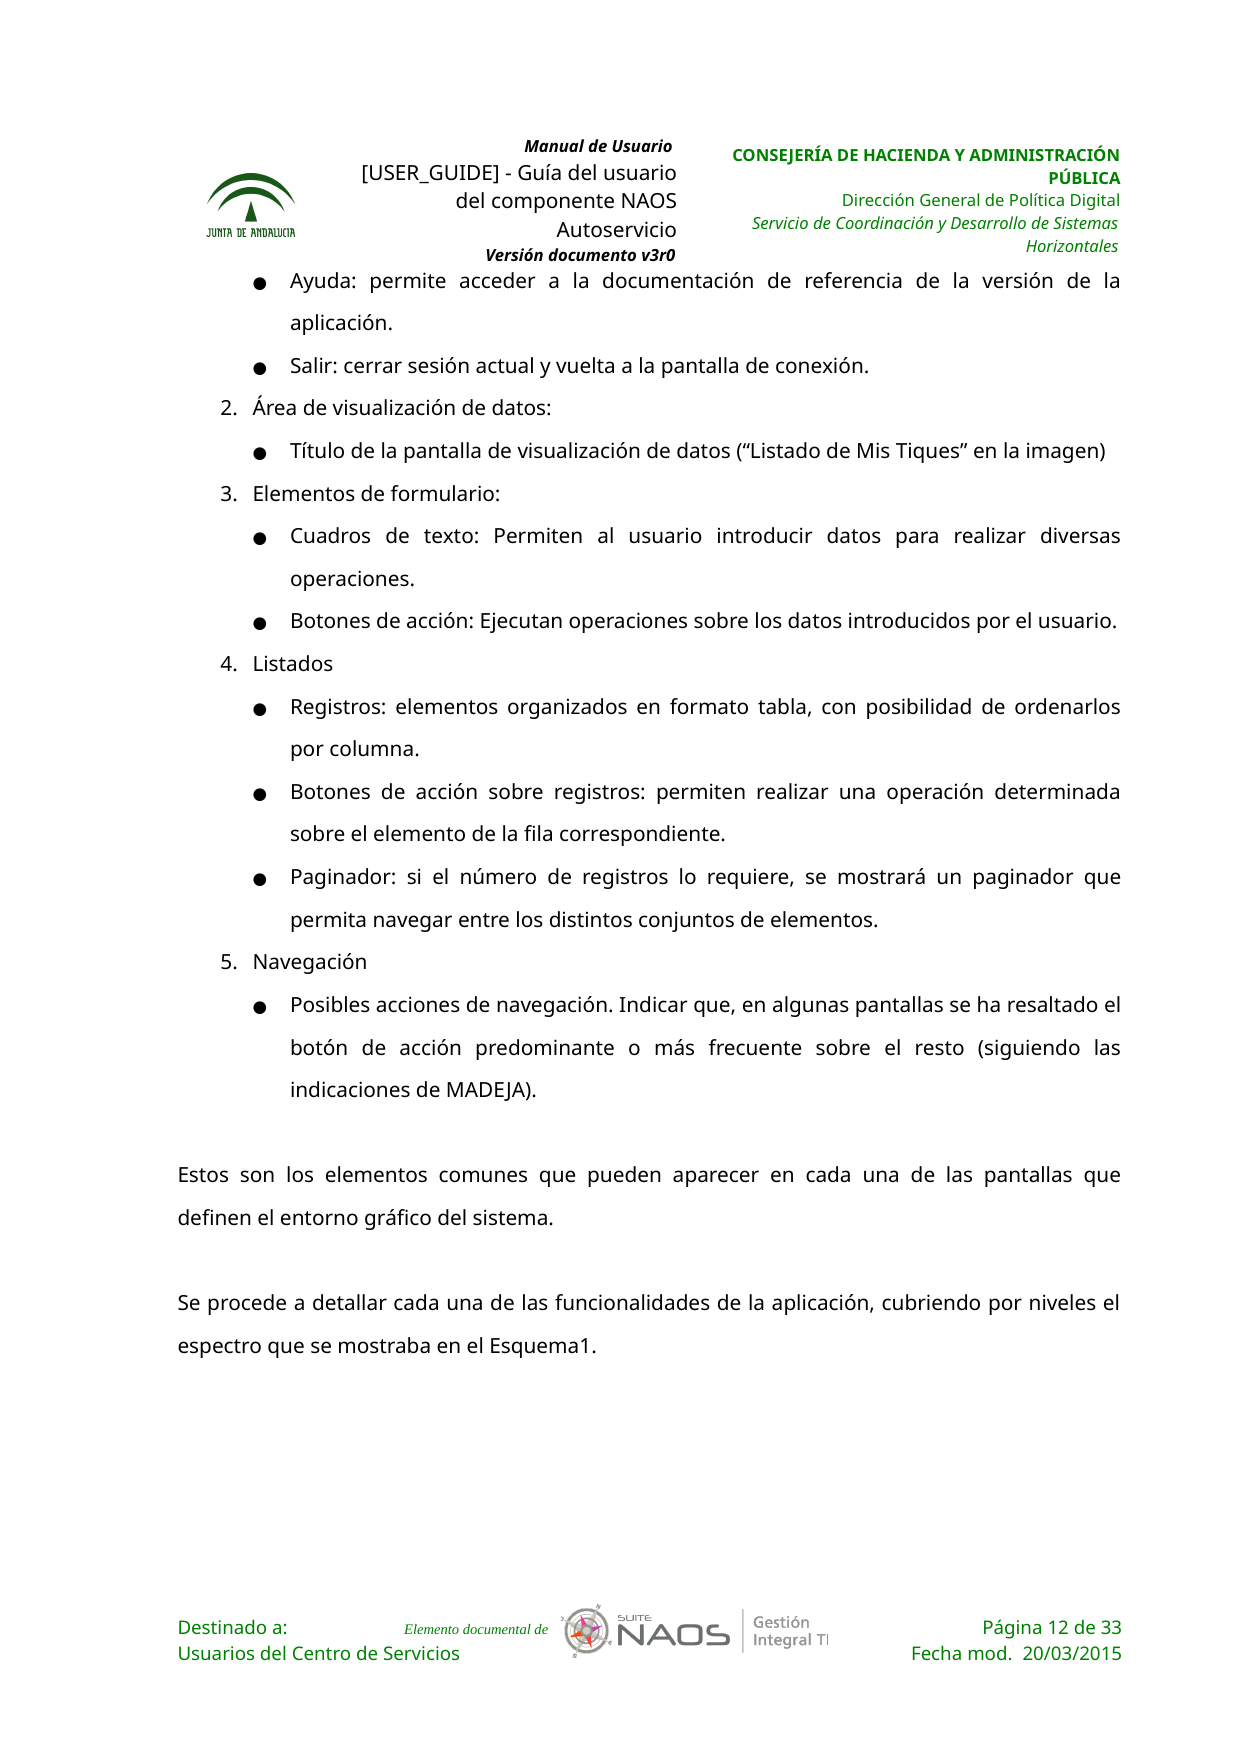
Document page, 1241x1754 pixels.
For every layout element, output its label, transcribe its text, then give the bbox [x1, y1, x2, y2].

list Listados [215, 649, 1122, 678]
list Título de la pantalla de visualización de datos (“Listado de Mis Tiques” en la imagen) [252, 436, 1122, 464]
list Registros: elementos organizados en formato tabla, con posibilidad de ordenarlos por columna. [252, 692, 1122, 763]
list Cuadros de texto: Permiten al usuario introducir datos para realizar diversas operaciones. [252, 521, 1122, 592]
list Paginador: si el número de registros lo requiere, se mostrará un paginador que permita navegar entre los distintos conjuntos de elementos. [252, 862, 1122, 933]
text Estos son los elementos comunes que pueden aparecer en cada una de las pantallas que definen el entorno gráfico del sistema. [177, 1160, 1122, 1231]
list Botones de acción: Ejecutan operaciones sobre los datos introducidos por el usuario. [252, 607, 1122, 635]
picture [201, 173, 298, 241]
list Ayuda: permite acceder a la documentación de referencia de la versión de la aplicación. [252, 266, 1122, 337]
list Posibles acciones de navegación. Indicar que, en algunas pantallas se ha resaltado el botón de acción predominante o más frecuente sobre el resto (siguiendo las indicaciones de MADEJA). [252, 990, 1122, 1104]
list Salir: cerrar sesión actual y vuelta a la pantalla de conexión. [252, 351, 1122, 379]
list Navegación [215, 947, 1122, 976]
text Se procede a detallar cada una de las funcionalidades de la aplicación, cubriendo por niveles el espectro que se mostraba en el Esquema1. [177, 1288, 1122, 1359]
picture [560, 1604, 829, 1658]
list Elementos de formulario: [215, 479, 1122, 507]
list Botones de acción sobre registros: permiten realizar una operación determinada sobre el elemento de la fila correspondiente. [252, 777, 1122, 848]
list Área de visualización de datos: [215, 393, 1122, 422]
